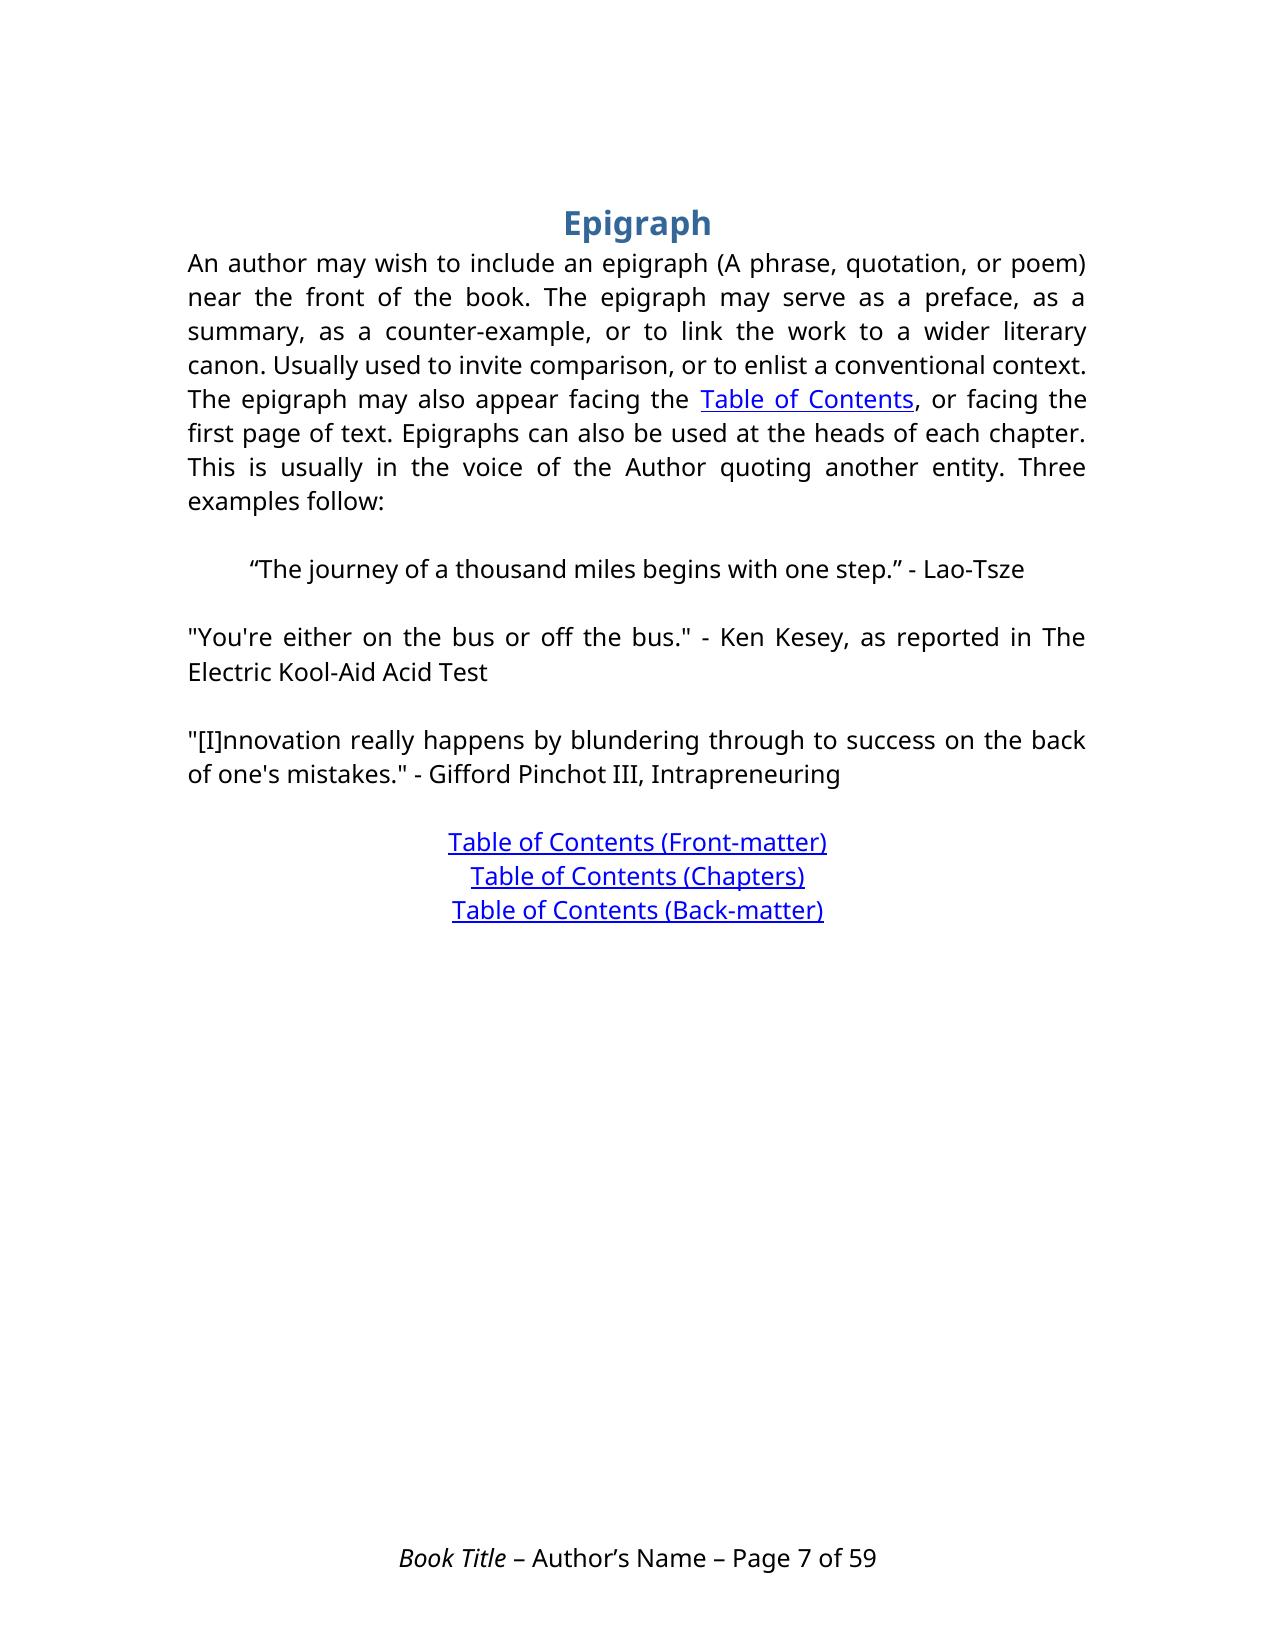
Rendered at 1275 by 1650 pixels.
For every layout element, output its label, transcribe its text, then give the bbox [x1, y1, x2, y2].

text "You're either on the bus or off the bus." - Ken Kesey, as reported in The Electric Kool-Aid Acid Test [187, 620, 1087, 688]
text “The journey of a thousand miles begins with one step.” - Lao-Tsze [187, 552, 1087, 586]
text "[I]nnovation really happens by blundering through to success on the back of one's mistakes." - Gifford Pinchot III, Intrapreneuring [187, 722, 1087, 790]
text Table of Contents (Back-matter) [187, 893, 1087, 927]
subtitle Epigraph [187, 200, 1087, 245]
text An author may wish to include an epigraph (A phrase, quotation, or poem) near the front of the book. The epigraph may serve as a preface, as a summary, as a counter-example, or to link the work to a wider literary canon. Usually used to invite comparison, or to enlist a conventional context. The epigraph may also appear facing the Table of Contents, or facing the first page of text. Epigraphs can also be used at the heads of each chapter. This is usually in the voice of the Author quoting another entity. Three examples follow: [187, 245, 1087, 518]
text Table of Contents (Chapters) [187, 858, 1087, 893]
text Table of Contents (Front-matter) [187, 824, 1087, 858]
